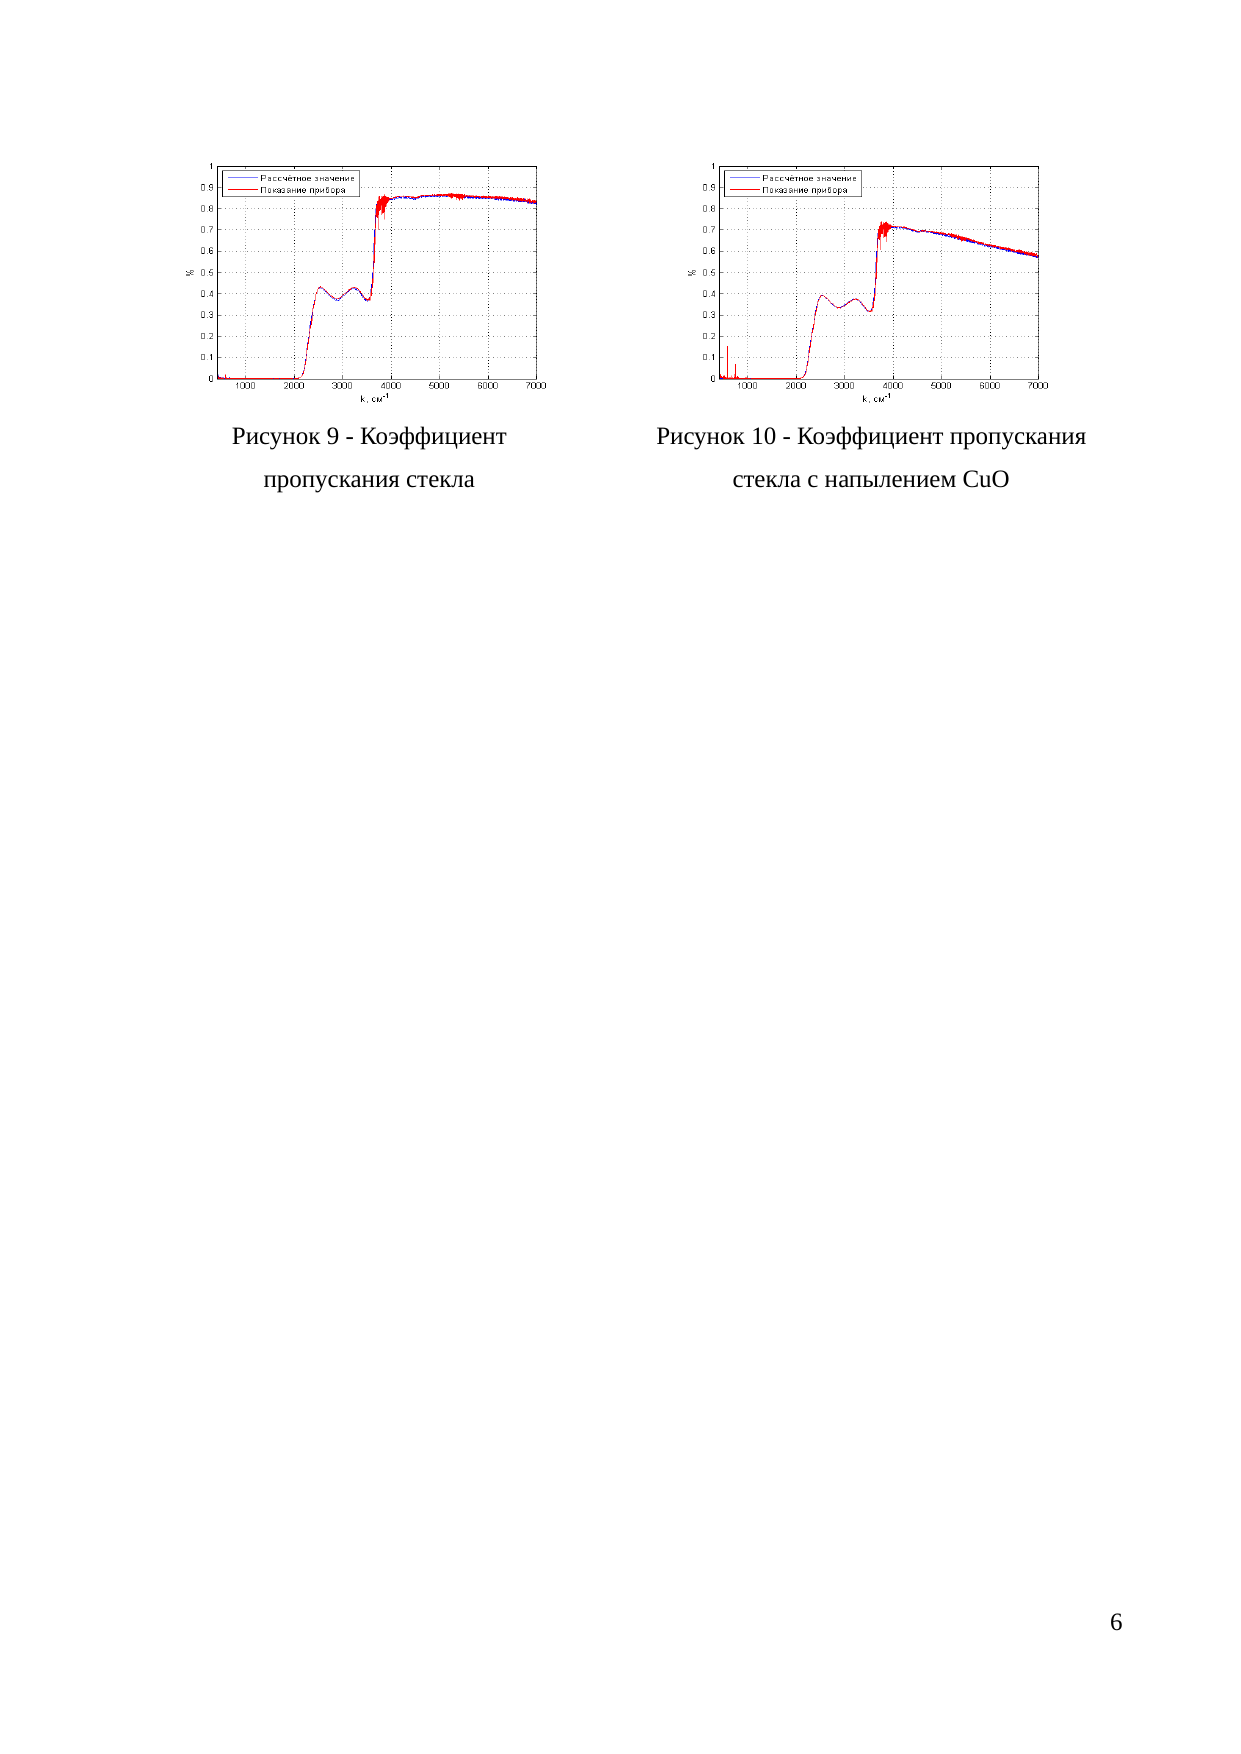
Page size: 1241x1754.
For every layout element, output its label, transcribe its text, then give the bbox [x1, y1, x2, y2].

table_header Рисунок 9 - Коэффициент пропускания стекла [118, 118, 620, 522]
table_header Рисунок 10 - Коэффициент пропускания стекла с напылением CuO [620, 118, 1122, 522]
picture [163, 146, 575, 407]
picture [665, 146, 1077, 407]
